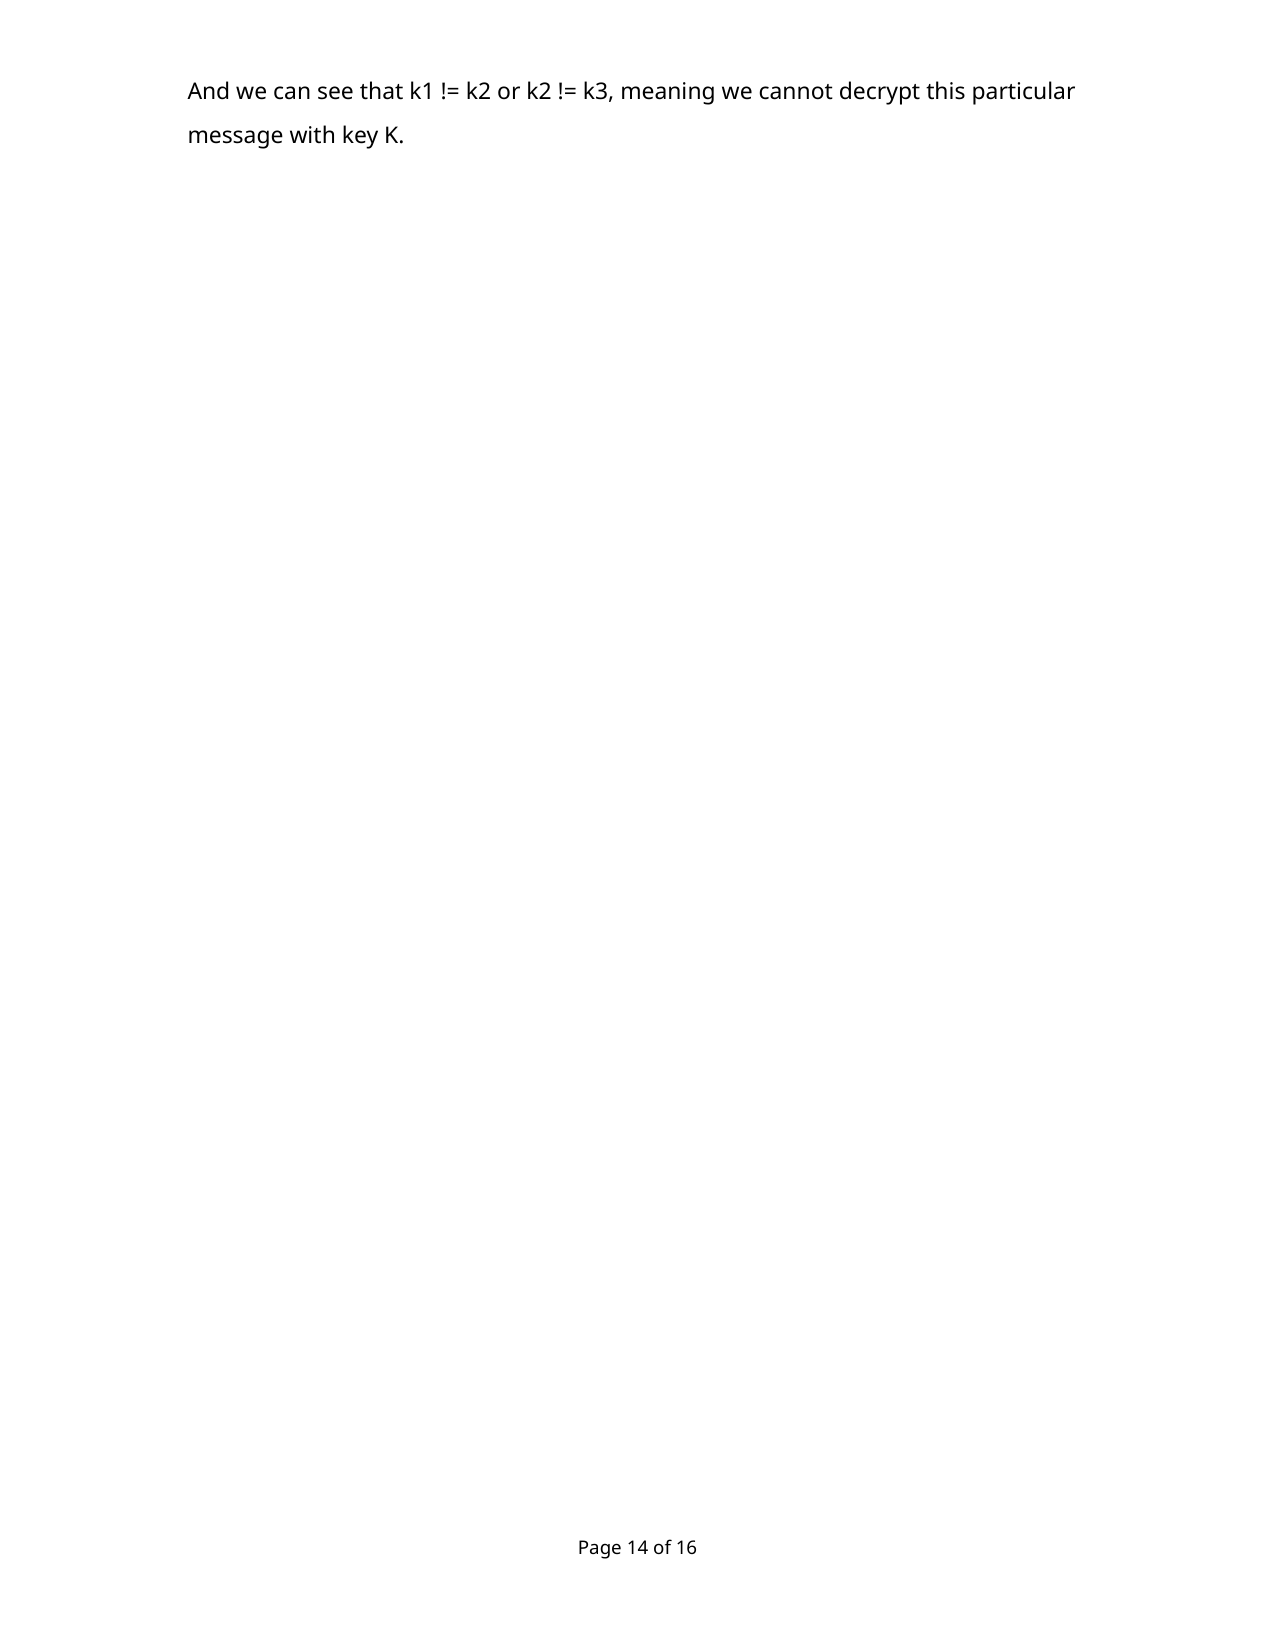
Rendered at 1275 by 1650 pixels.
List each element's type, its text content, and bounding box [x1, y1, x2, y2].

text And we can see that k1 != k2 or k2 != k3, meaning we cannot decrypt this particular message with key K. [187, 75, 1087, 150]
